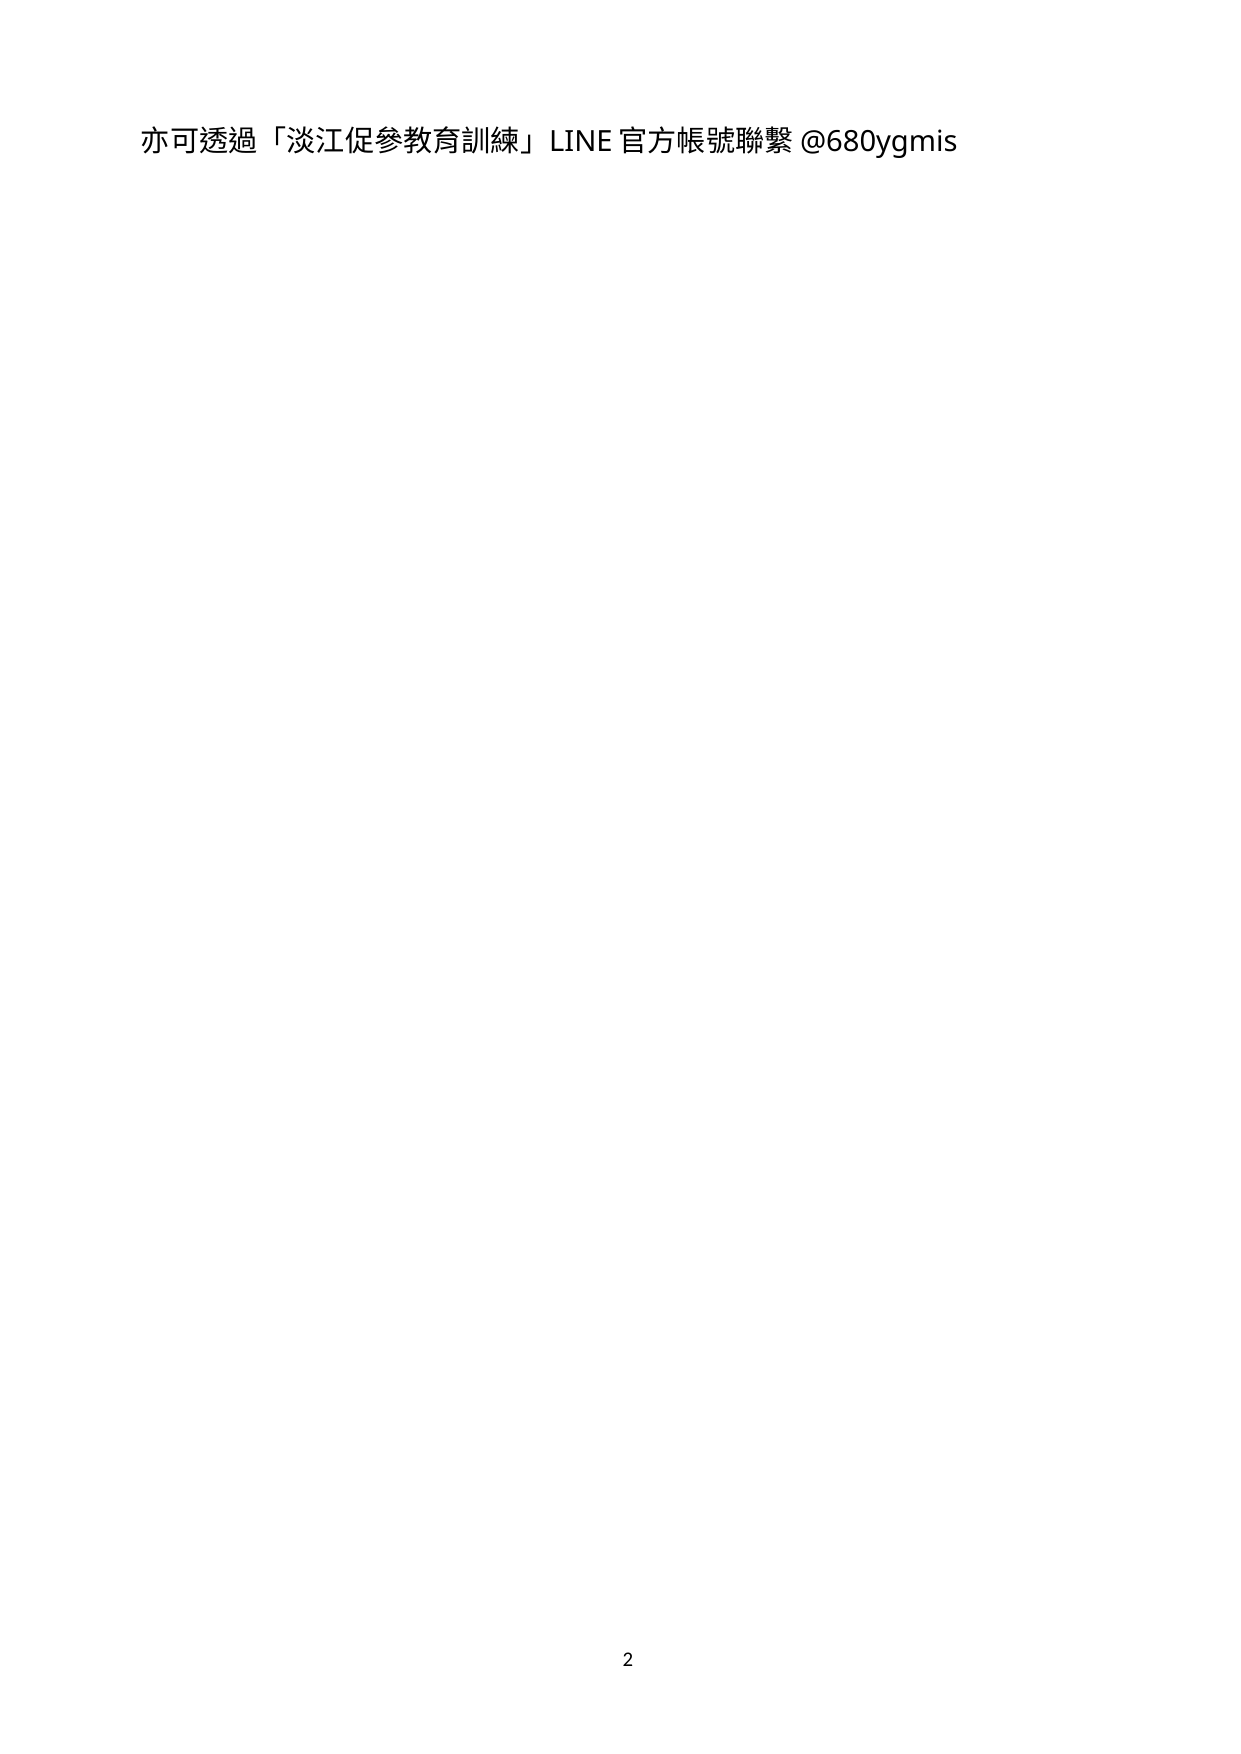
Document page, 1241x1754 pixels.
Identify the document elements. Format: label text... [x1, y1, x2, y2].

text 亦可透過「淡江促參教育訓練」LINE官方帳號聯繫 @680ygmis [133, 118, 1122, 160]
